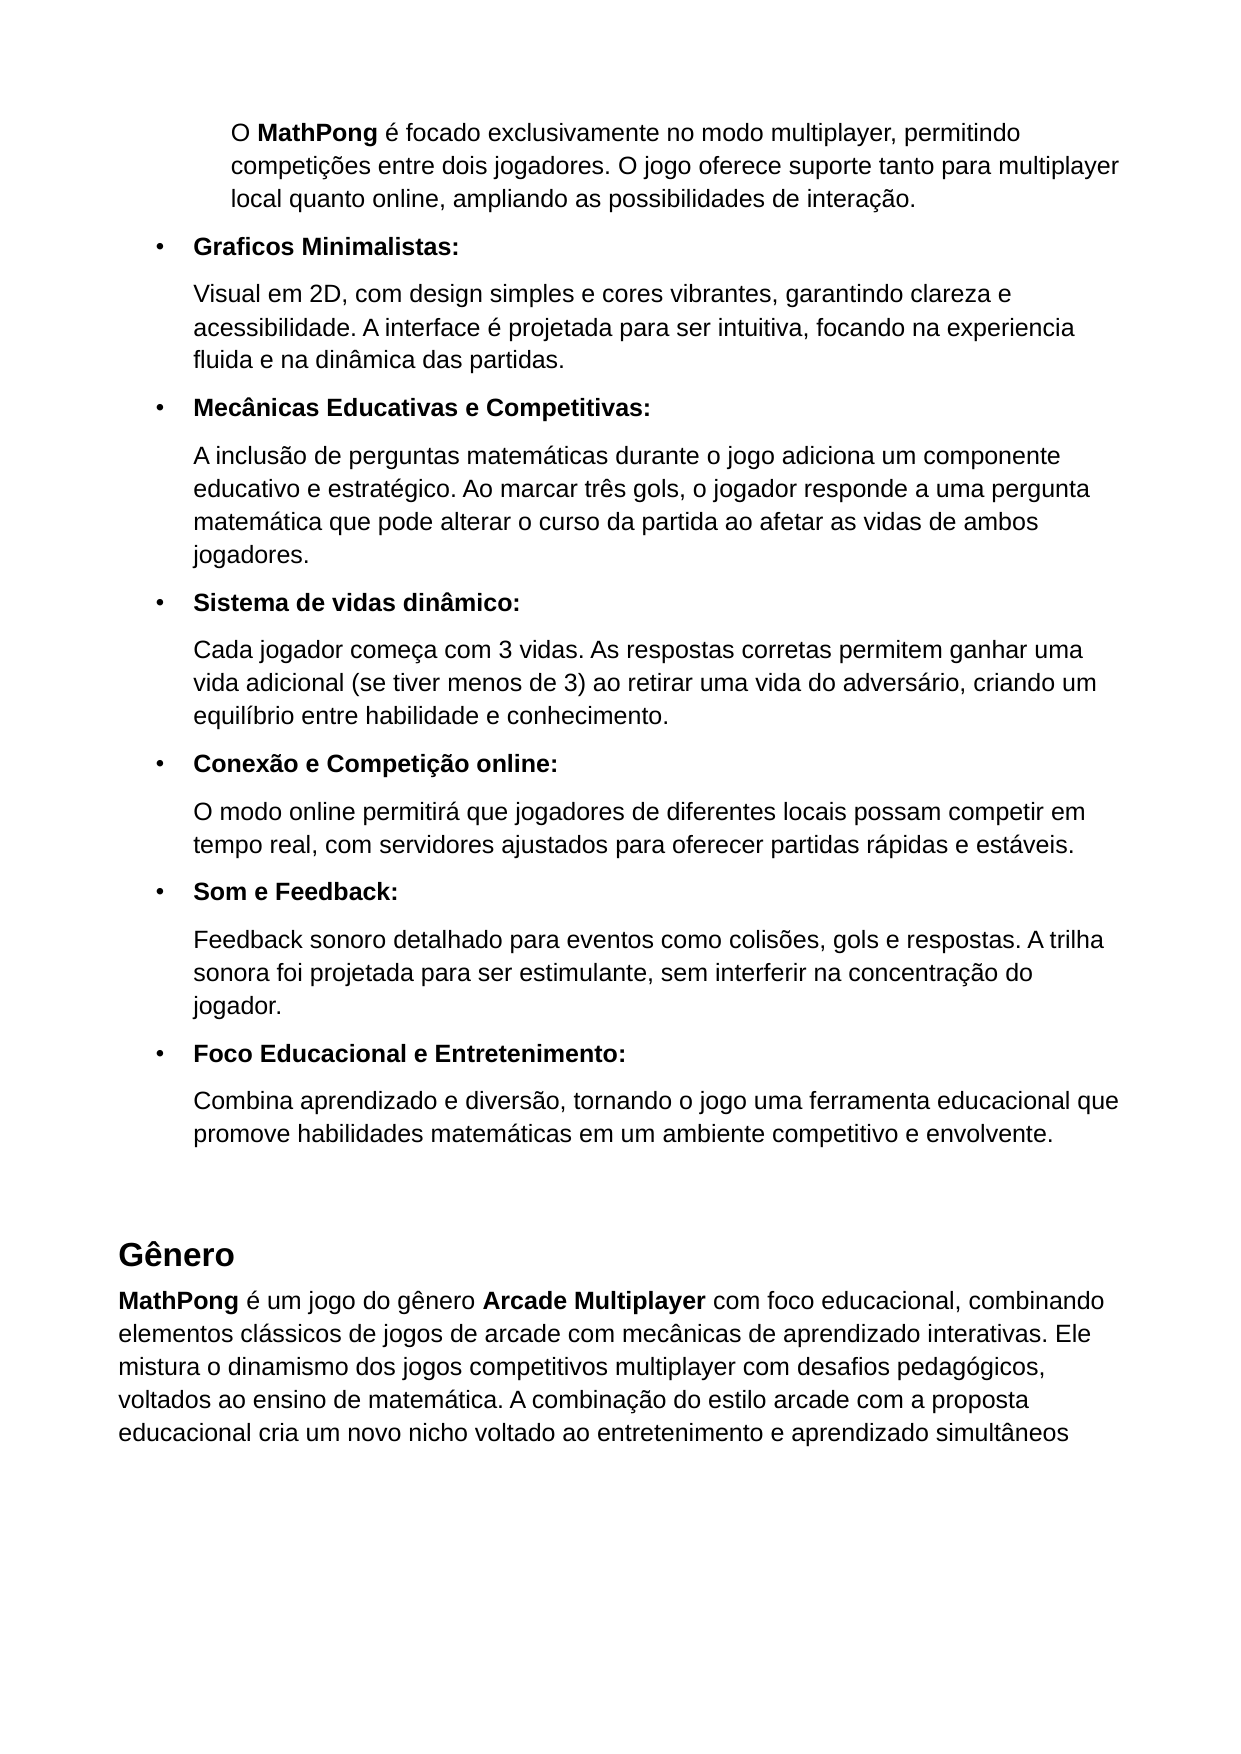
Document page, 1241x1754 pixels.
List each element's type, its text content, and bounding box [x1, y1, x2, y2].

list Foco Educacional e Entretenimento: [156, 1038, 1122, 1067]
subtitle Gênero [118, 1235, 1122, 1274]
list Visual em 2D, com design simples e cores vibrantes, garantindo clareza e acessibilidade. A interface é projetada para ser intuitiva, focando na experiencia fluida e na dinâmica das partidas. [156, 279, 1122, 374]
list A inclusão de perguntas matemáticas durante o jogo adiciona um componente educativo e estratégico. Ao marcar três gols, o jogador responde a uma pergunta matemática que pode alterar o curso da partida ao afetar as vidas de ambos jogadores. [156, 441, 1122, 569]
list Combina aprendizado e diversão, tornando o jogo uma ferramenta educacional que promove habilidades matemáticas em um ambiente competitivo e envolvente. [156, 1086, 1122, 1148]
list Feedback sonoro detalhado para eventos como colisões, gols e respostas. A trilha sonora foi projetada para ser estimulante, sem interferir na concentração do jogador. [156, 925, 1122, 1020]
text MathPong é um jogo do gênero Arcade Multiplayer com foco educacional, combinando elementos clássicos de jogos de arcade com mecânicas de aprendizado interativas. Ele mistura o dinamismo dos jogos competitivos multiplayer com desafios pedagógicos, voltados ao ensino de matemática. A combinação do estilo arcade com a proposta educacional cria um novo nicho voltado ao entretenimento e aprendizado simultâneos [118, 1286, 1122, 1447]
list Conexão e Competição online: [156, 749, 1122, 778]
list Mecânicas Educativas e Competitivas: [156, 393, 1122, 422]
list Sistema de vidas dinâmico: [156, 587, 1122, 616]
list Som e Feedback: [156, 877, 1122, 906]
list Graficos Minimalistas: [156, 232, 1122, 261]
list Cada jogador começa com 3 vidas. As respostas corretas permitem ganhar uma vida adicional (se tiver menos de 3) ao retirar uma vida do adversário, criando um equilíbrio entre habilidade e conhecimento. [156, 635, 1122, 730]
list O modo online permitirá que jogadores de diferentes locais possam competir em tempo real, com servidores ajustados para oferecer partidas rápidas e estáveis. [156, 797, 1122, 858]
list O MathPong é focado exclusivamente no modo multiplayer, permitindo competições entre dois jogadores. O jogo oferece suporte tanto para multiplayer local quanto online, ampliando as possibilidades de interação. [193, 118, 1122, 213]
